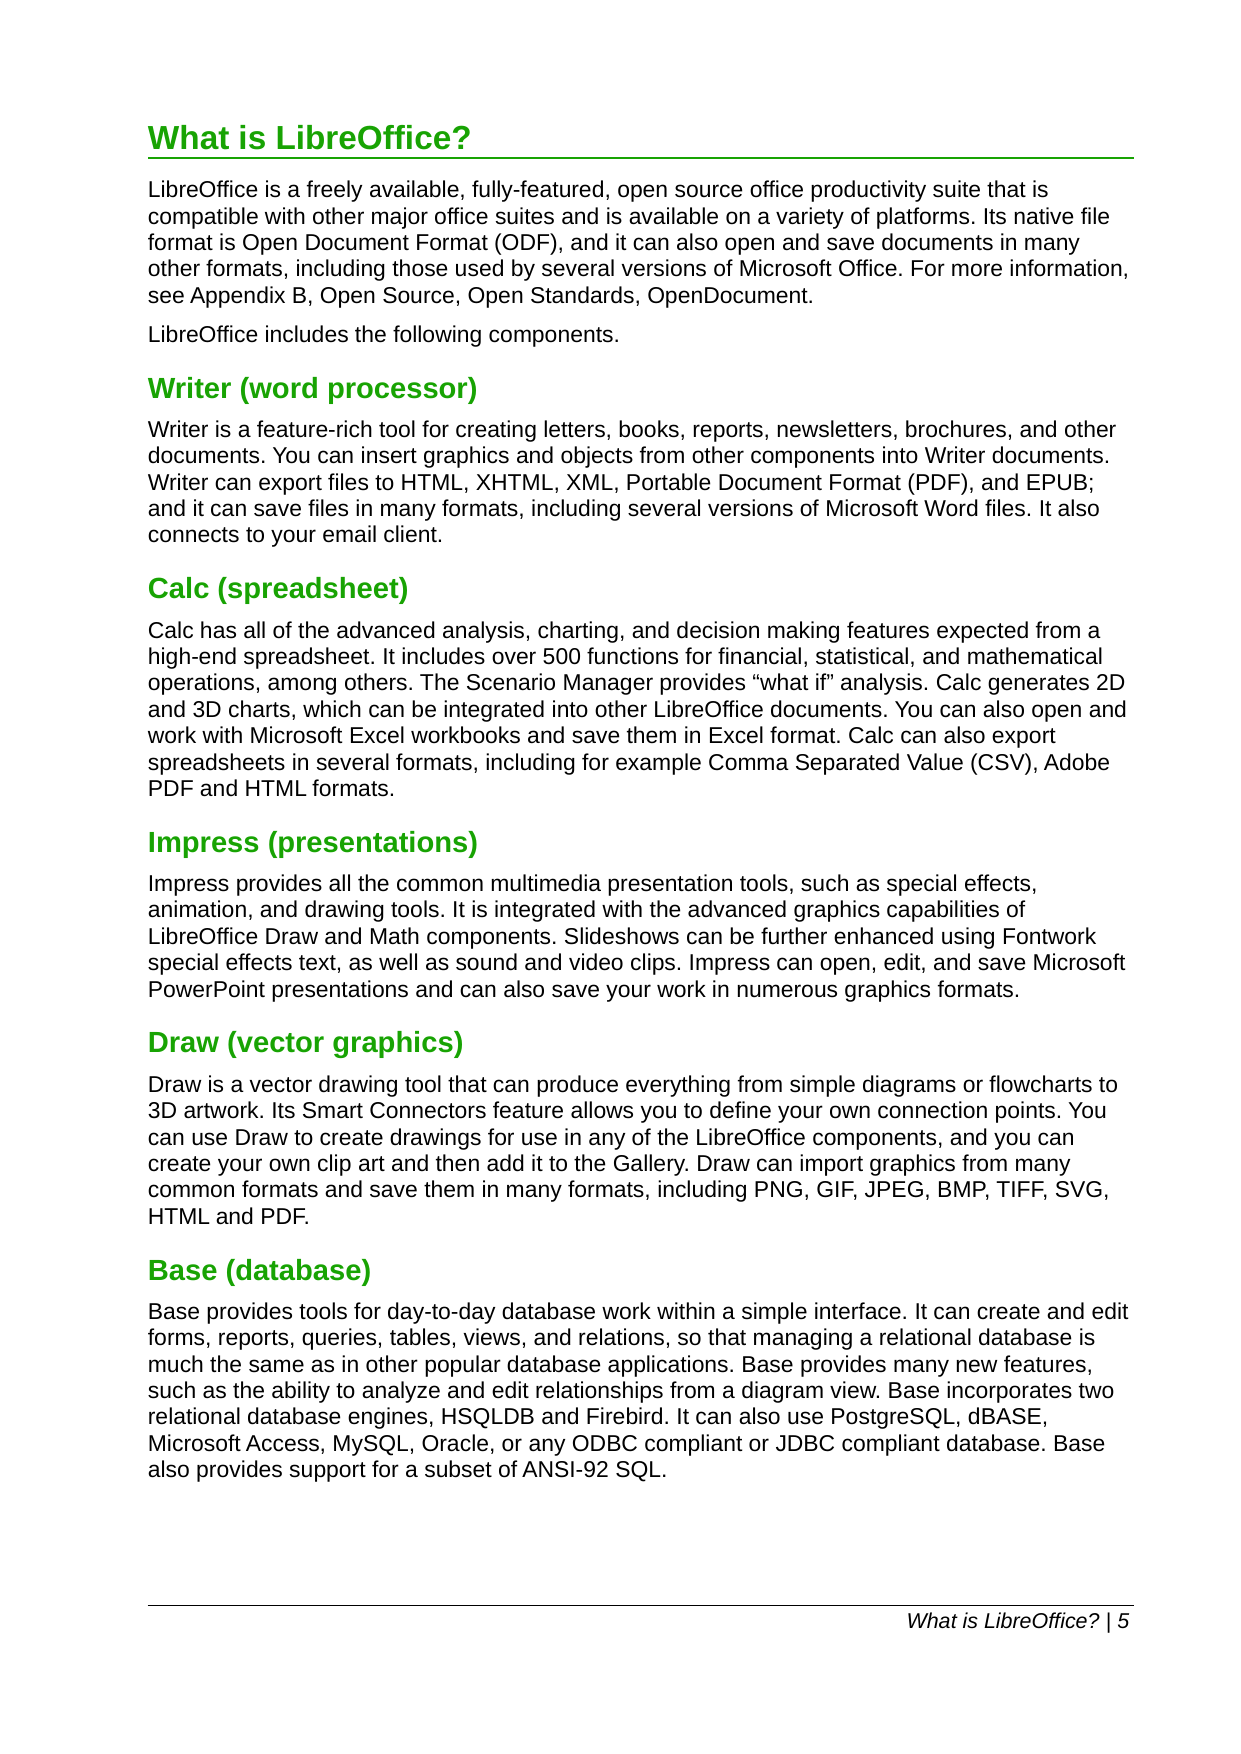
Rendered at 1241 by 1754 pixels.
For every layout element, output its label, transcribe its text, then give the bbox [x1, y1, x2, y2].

text Base provides tools for day-to-day database work within a simple interface. It can create and edit forms, reports, queries, tables, views, and relations, so that managing a relational database is much the same as in other popular database applications. Base provides many new features, such as the ability to analyze and edit relationships from a diagram view. Base incorporates two relational database engines, HSQLDB and Firebird. It can also use PostgreSQL, dBASE, Microsoft Access, MySQL, Oracle, or any ODBC compliant or JDBC compliant database. Base also provides support for a subset of ANSI-92 SQL. [148, 1298, 1134, 1482]
text Writer is a feature-rich tool for creating letters, books, reports, newsletters, brochures, and other documents. You can insert graphics and objects from other components into Writer documents. Writer can export files to HTML, XHTML, XML, Portable Document Format (PDF), and EPUB; and it can save files in many formats, including several versions of Microsoft Word files. It also connects to your email client. [148, 416, 1134, 548]
subtitle Writer (word processor) [148, 371, 1134, 404]
subtitle What is LibreOffice? [148, 118, 1134, 157]
subtitle Calc (spreadsheet) [148, 571, 1134, 605]
text Calc has all of the advanced analysis, charting, and decision making features expected from a high-end spreadsheet. It includes over 500 functions for financial, statistical, and mathematical operations, among others. The Scenario Manager provides “what if” analysis. Calc generates 2D and 3D charts, which can be integrated into other LibreOffice documents. You can also open and work with Microsoft Excel workbooks and save them in Excel format. Calc can also export spreadsheets in several formats, including for example Comma Separated Value (CSV), Adobe PDF and HTML formats. [148, 617, 1134, 801]
text LibreOffice includes the following components. [148, 321, 1134, 347]
text Draw is a vector drawing tool that can produce everything from simple diagrams or flowcharts to 3D artwork. Its Smart Connectors feature allows you to define your own connection points. You can use Draw to create drawings for use in any of the LibreOffice components, and you can create your own clip art and then add it to the Gallery. Draw can import graphics from many common formats and save them in many formats, including PNG, GIF, JPEG, BMP, TIFF, SVG, HTML and PDF. [148, 1071, 1134, 1229]
subtitle Draw (vector graphics) [148, 1026, 1134, 1059]
subtitle Impress (presentations) [148, 825, 1134, 858]
text Impress provides all the common multimedia presentation tools, such as special effects, animation, and drawing tools. It is integrated with the advanced graphics capabilities of LibreOffice Draw and Math components. Slideshows can be further enhanced using Fontwork special effects text, as well as sound and video clips. Impress can open, edit, and save Microsoft PowerPoint presentations and can also save your work in numerous graphics formats. [148, 870, 1134, 1002]
subtitle Base (database) [148, 1253, 1134, 1286]
text LibreOffice is a freely available, fully-featured, open source office productivity suite that is compatible with other major office suites and is available on a variety of platforms. Its native file format is Open Document Format (ODF), and it can also open and save documents in many other formats, including those used by several versions of Microsoft Office. For more information, see Appendix B, Open Source, Open Standards, OpenDocument. [148, 176, 1134, 308]
